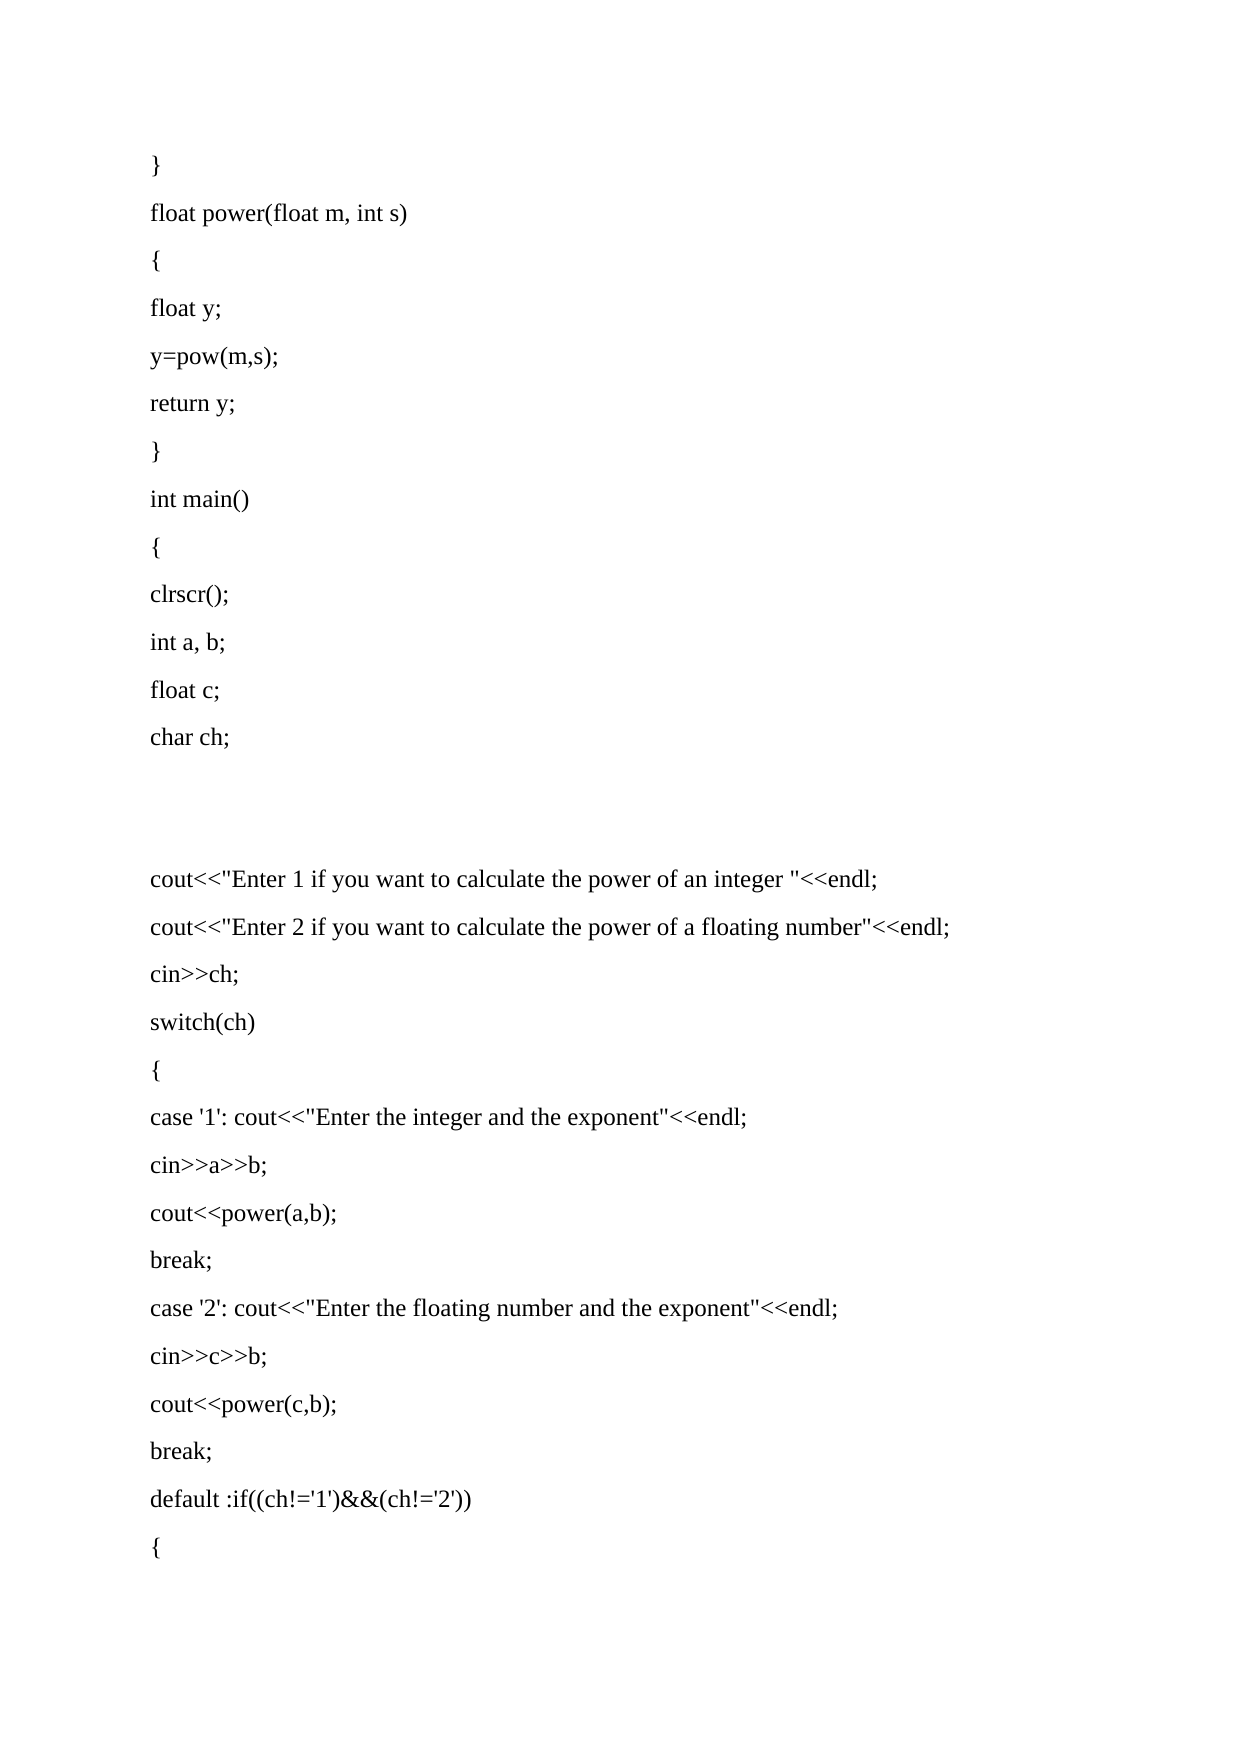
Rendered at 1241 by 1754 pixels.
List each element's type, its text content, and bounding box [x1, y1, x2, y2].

text break; [150, 1436, 1090, 1465]
text cin>>c>>b; [150, 1341, 1090, 1370]
text return y; [150, 388, 1090, 417]
text float c; [150, 675, 1090, 703]
text cin>>a>>b; [150, 1150, 1090, 1179]
text switch(ch) [150, 1007, 1090, 1036]
text cin>>ch; [150, 959, 1090, 988]
text case '2': cout<<"Enter the floating number and the exponent"<<endl; [150, 1293, 1090, 1322]
text { [150, 532, 1090, 560]
text int a, b; [150, 627, 1090, 656]
text } [150, 436, 1090, 465]
text { [150, 1532, 1090, 1561]
text y=pow(m,s); [150, 341, 1090, 369]
text { [150, 1055, 1090, 1083]
text int main() [150, 484, 1090, 513]
text cout<<power(a,b); [150, 1198, 1090, 1227]
text default :if((ch!='1')&&(ch!='2')) [150, 1484, 1090, 1513]
text case '1': cout<<"Enter the integer and the exponent"<<endl; [150, 1102, 1090, 1131]
text cout<<"Enter 2 if you want to calculate the power of a floating number"<<endl; [150, 912, 1090, 940]
text break; [150, 1246, 1090, 1274]
text } [150, 150, 1090, 179]
text cout<<power(c,b); [150, 1389, 1090, 1417]
text { [150, 245, 1090, 274]
text cout<<"Enter 1 if you want to calculate the power of an integer "<<endl; [150, 864, 1090, 893]
text clrscr(); [150, 579, 1090, 608]
text float y; [150, 293, 1090, 322]
text float power(float m, int s) [150, 198, 1090, 226]
text char ch; [150, 722, 1090, 751]
